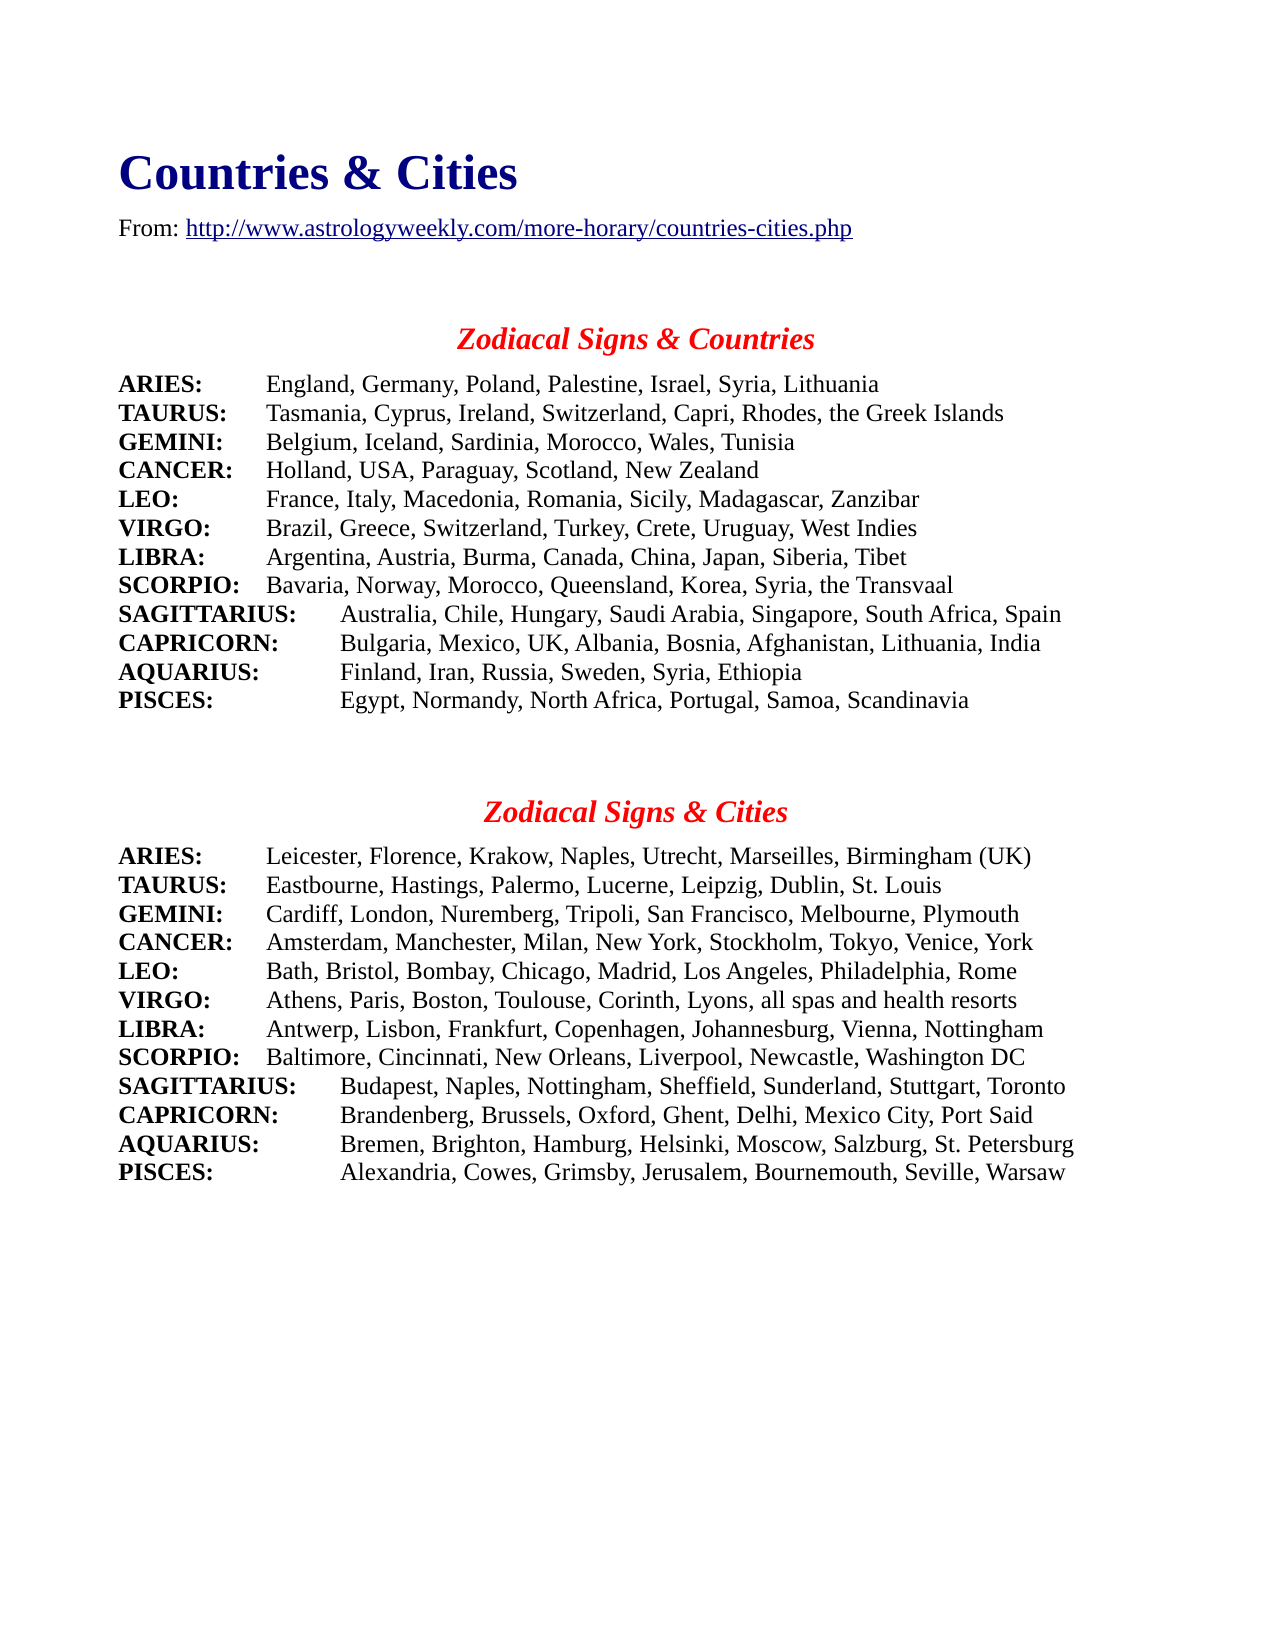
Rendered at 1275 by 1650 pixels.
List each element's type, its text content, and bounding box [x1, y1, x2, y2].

text From: http://www.astrologyweekly.com/more-horary/countries-cities.php [118, 213, 1157, 242]
subtitle Zodiacal Signs & Cities [118, 793, 1157, 829]
text ARIES: England, Germany, Poland, Palestine, Israel, Syria, Lithuania TAURUS: Tasmania, Cyprus, Ireland, Switzerland, Capri, Rhodes, the Greek Islands GEMINI: Belgium, Iceland, Sardinia, Morocco, Wales, Tunisia CANCER: Holland, USA, Paraguay, Scotland, New Zealand LEO: France, Italy, Macedonia, Romania, Sicily, Madagascar, Zanzibar VIRGO: Brazil, Greece, Switzerland, Turkey, Crete, Uruguay, West Indies LIBRA: Argentina, Austria, Burma, Canada, China, Japan, Siberia, Tibet SCORPIO: Bavaria, Norway, Morocco, Queensland, Korea, Syria, the Transvaal SAGITTARIUS: Australia, Chile, Hungary, Saudi Arabia, Singapore, South Africa, Spain CAPRICORN: Bulgaria, Mexico, UK, Albania, Bosnia, Afghanistan, Lithuania, India AQUARIUS: Finland, Iran, Russia, Sweden, Syria, Ethiopia PISCES: Egypt, Normandy, North Africa, Portugal, Samoa, Scandinavia [118, 369, 1157, 714]
text ARIES: Leicester, Florence, Krakow, Naples, Utrecht, Marseilles, Birmingham (UK) TAURUS: Eastbourne, Hastings, Palermo, Lucerne, Leipzig, Dublin, St. Louis GEMINI: Cardiff, London, Nuremberg, Tripoli, San Francisco, Melbourne, Plymouth CANCER: Amsterdam, Manchester, Milan, New York, Stockholm, Tokyo, Venice, York LEO: Bath, Bristol, Bombay, Chicago, Madrid, Los Angeles, Philadelphia, Rome VIRGO: Athens, Paris, Boston, Toulouse, Corinth, Lyons, all spas and health resorts LIBRA: Antwerp, Lisbon, Frankfurt, Copenhagen, Johannesburg, Vienna, Nottingham SCORPIO: Baltimore, Cincinnati, New Orleans, Liverpool, Newcastle, Washington DC SAGITTARIUS: Budapest, Naples, Nottingham, Sheffield, Sunderland, Stuttgart, Toronto CAPRICORN: Brandenberg, Brussels, Oxford, Ghent, Delhi, Mexico City, Port Said AQUARIUS: Bremen, Brighton, Hamburg, Helsinki, Moscow, Salzburg, St. Petersburg PISCES: Alexandria, Cowes, Grimsby, Jerusalem, Bournemouth, Seville, Warsaw [118, 841, 1157, 1186]
subtitle Countries & Cities [118, 143, 1157, 201]
subtitle Zodiacal Signs & Countries [118, 321, 1157, 357]
